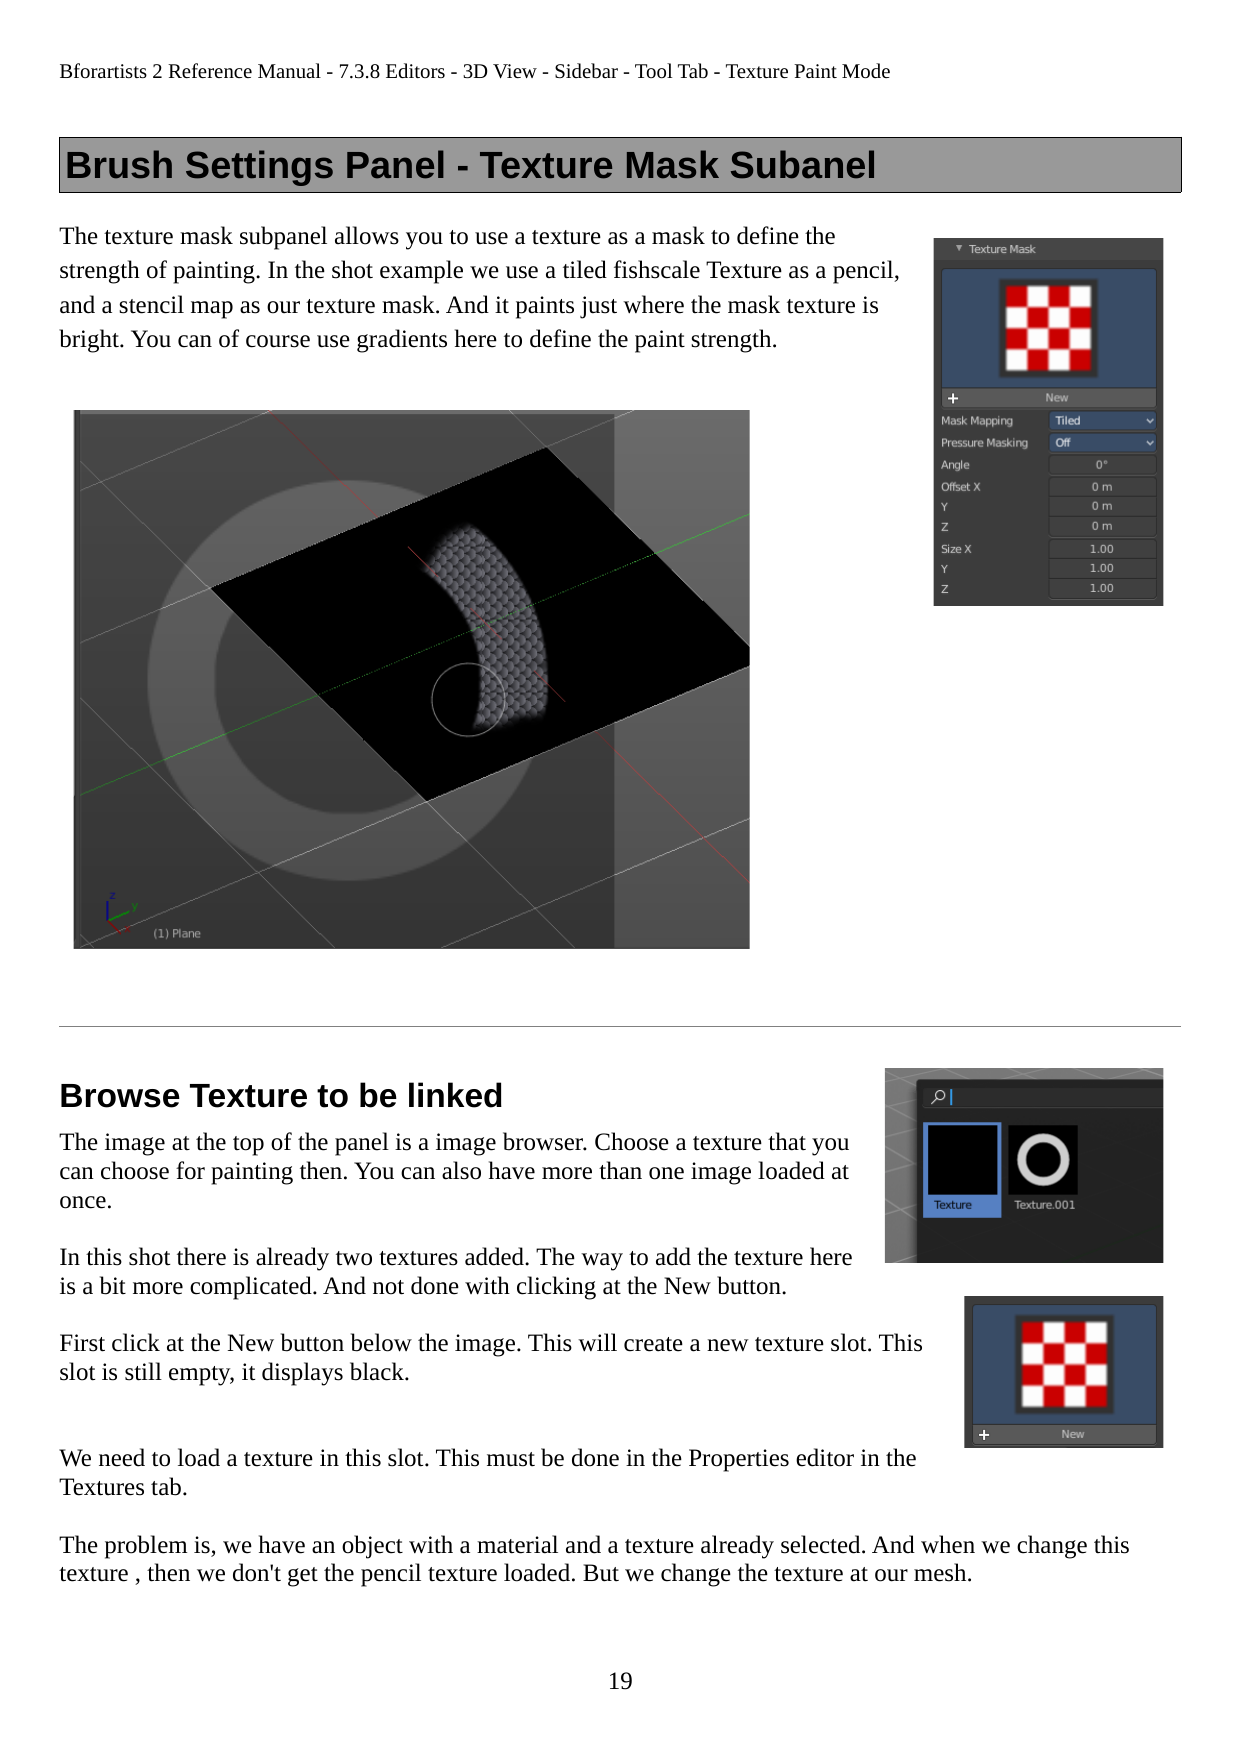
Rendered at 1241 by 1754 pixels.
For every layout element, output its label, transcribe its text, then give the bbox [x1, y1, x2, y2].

text We need to load a texture in this slot. This must be done in the Properties editor in the Textures tab. [59, 1443, 1181, 1501]
text First click at the New button below the image. This will create a new texture slot. This slot is still empty, it displays black. [59, 1328, 964, 1386]
picture [884, 1068, 1164, 1263]
subtitle Browse Texture to be linked [59, 1076, 884, 1115]
text In this shot there is already two textures added. The way to add the texture here is a bit more complicated. And not done with clicking at the New button. [59, 1242, 1181, 1300]
picture [73, 410, 750, 949]
text The problem is, we have an object with a material and a texture already selected. And when we change this texture , then we don't get the pencil texture loaded. But we change the texture at our mesh. [59, 1530, 1181, 1587]
text The texture mask subpanel allows you to use a texture as a mask to define the strength of painting. In the shot example we use a tiled fishscale Texture as a pencil, and a stencil map as our texture mask. And it paints just where the mask texture is bright. You can of course use gradients here to define the paint strength. [59, 221, 1181, 353]
text The image at the top of the panel is a image browser. Choose a texture that you can choose for painting then. You can also have more than one image loaded at once. [59, 1127, 884, 1213]
table_header Brush Settings Panel - Texture Mask Subanel [60, 138, 1181, 192]
picture [964, 1296, 1164, 1448]
picture [933, 238, 1164, 606]
subtitle [1164, 1076, 1181, 1115]
